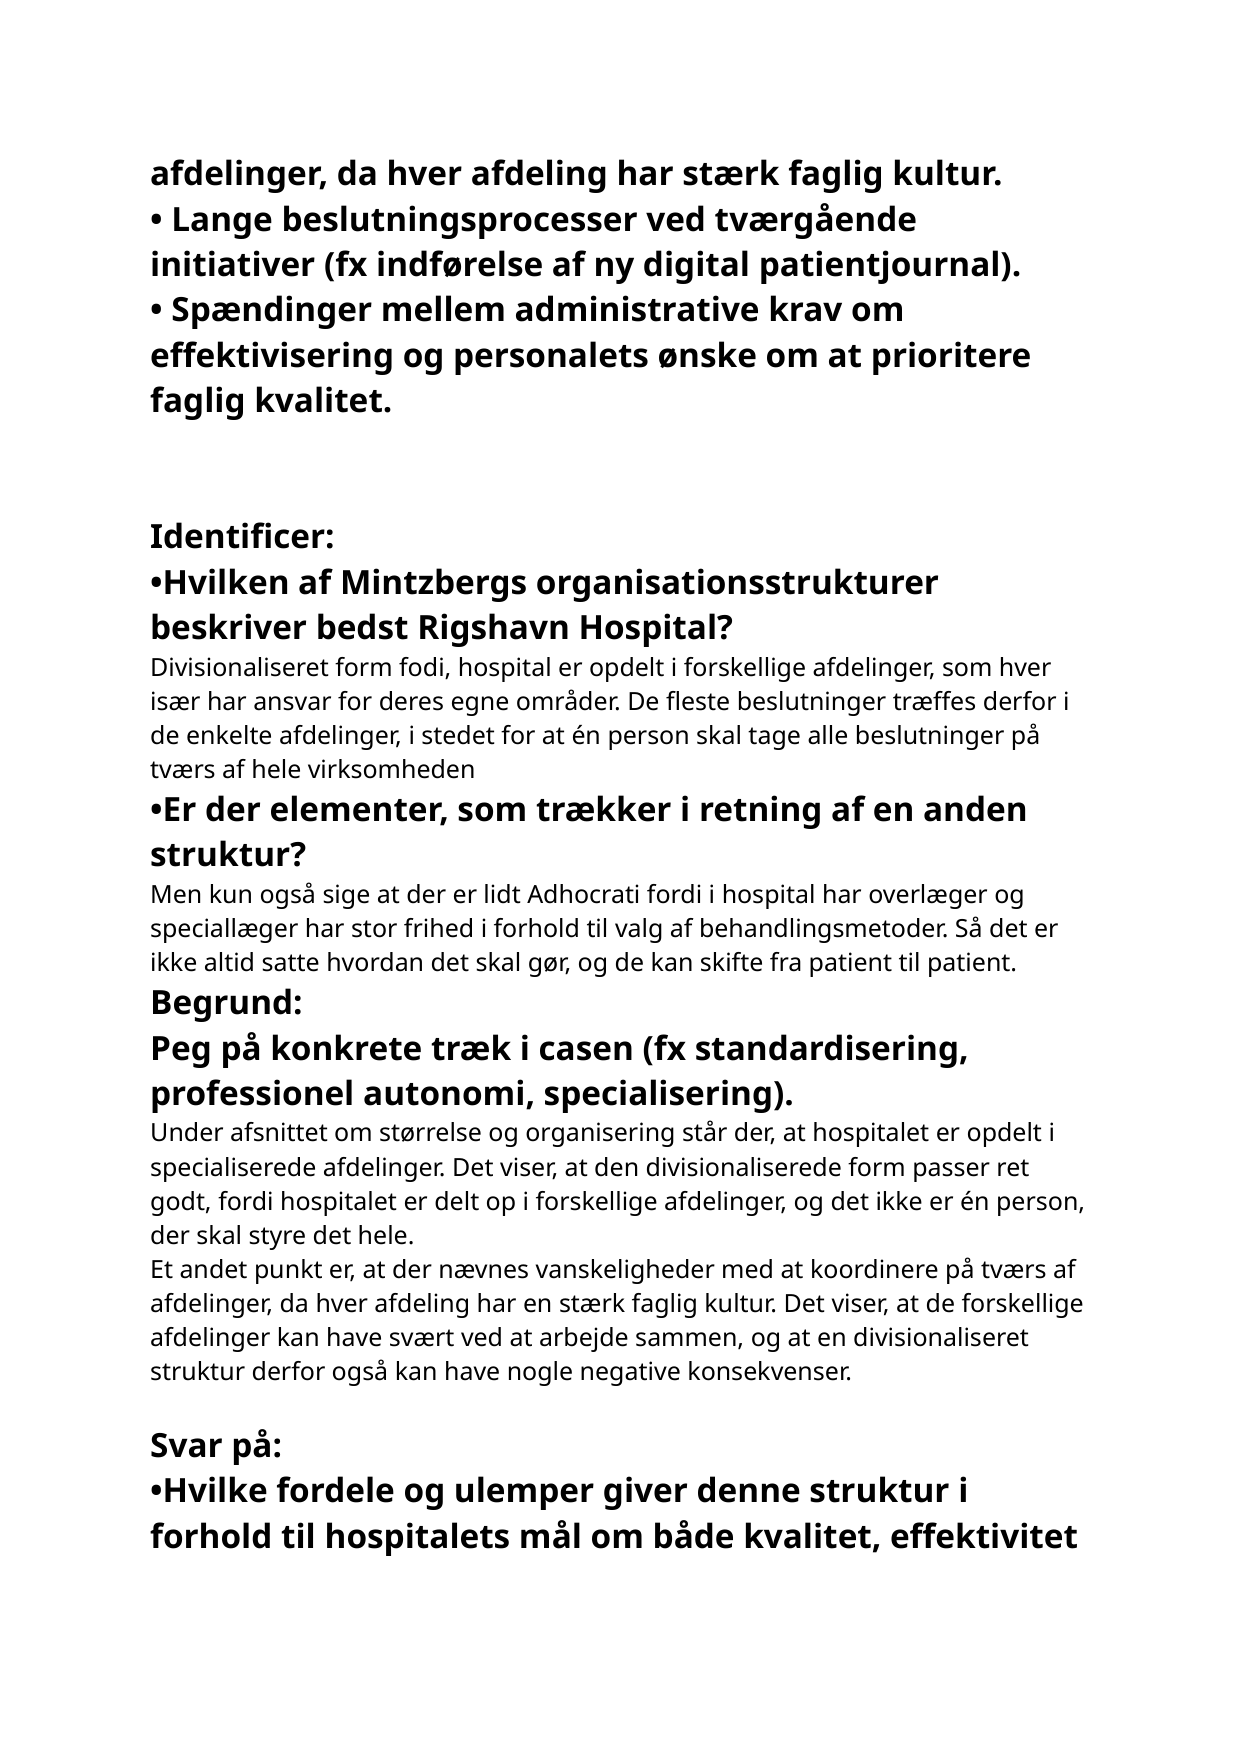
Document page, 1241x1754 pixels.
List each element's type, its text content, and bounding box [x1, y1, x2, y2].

text afdelinger, da hver afdeling har stærk faglig kultur. • Lange beslutningsprocesser ved tværgående initiativer (fx indførelse af ny digital patientjournal). • Spændinger mellem administrative krav om effektivisering og personalets ønske om at prioritere faglig kvalitet. [150, 150, 1090, 422]
text Identificer: •Hvilken af Mintzbergs organisationsstrukturer beskriver bedst Rigshavn Hospital? [150, 513, 1090, 649]
text Under afsnittet om størrelse og organisering står der, at hospitalet er opdelt i specialiserede afdelinger. Det viser, at den divisionaliserede form passer ret godt, fordi hospitalet er delt op i forskellige afdelinger, og det ikke er én person, der skal styre det hele. Et andet punkt er, at der nævnes vanskeligheder med at koordinere på tværs af afdelinger, da hver afdeling har en stærk faglig kultur. Det viser, at de forskellige afdelinger kan have svært ved at arbejde sammen, og at en divisionaliseret struktur derfor også kan have nogle negative konsekvenser. [150, 1115, 1090, 1388]
text Divisionaliseret form fodi, hospital er opdelt i forskellige afdelinger, som hver især har ansvar for deres egne områder. De fleste beslutninger træffes derfor i de enkelte afdelinger, i stedet for at én person skal tage alle beslutninger på tværs af hele virksomheden •Er der elementer, som trækker i retning af en anden struktur? [150, 649, 1090, 877]
text Svar på: •Hvilke fordele og ulemper giver denne struktur i forhold til hospitalets mål om både kvalitet, effektivitet [150, 1388, 1090, 1558]
text Men kun også sige at der er lidt Adhocrati fordi i hospital har overlæger og speciallæger har stor frihed i forhold til valg af behandlingsmetoder. Så det er ikke altid satte hvordan det skal gør, og de kan skifte fra patient til patient. Begrund: Peg på konkrete træk i casen (fx standardisering, professionel autonomi, specialisering). [150, 877, 1090, 1115]
